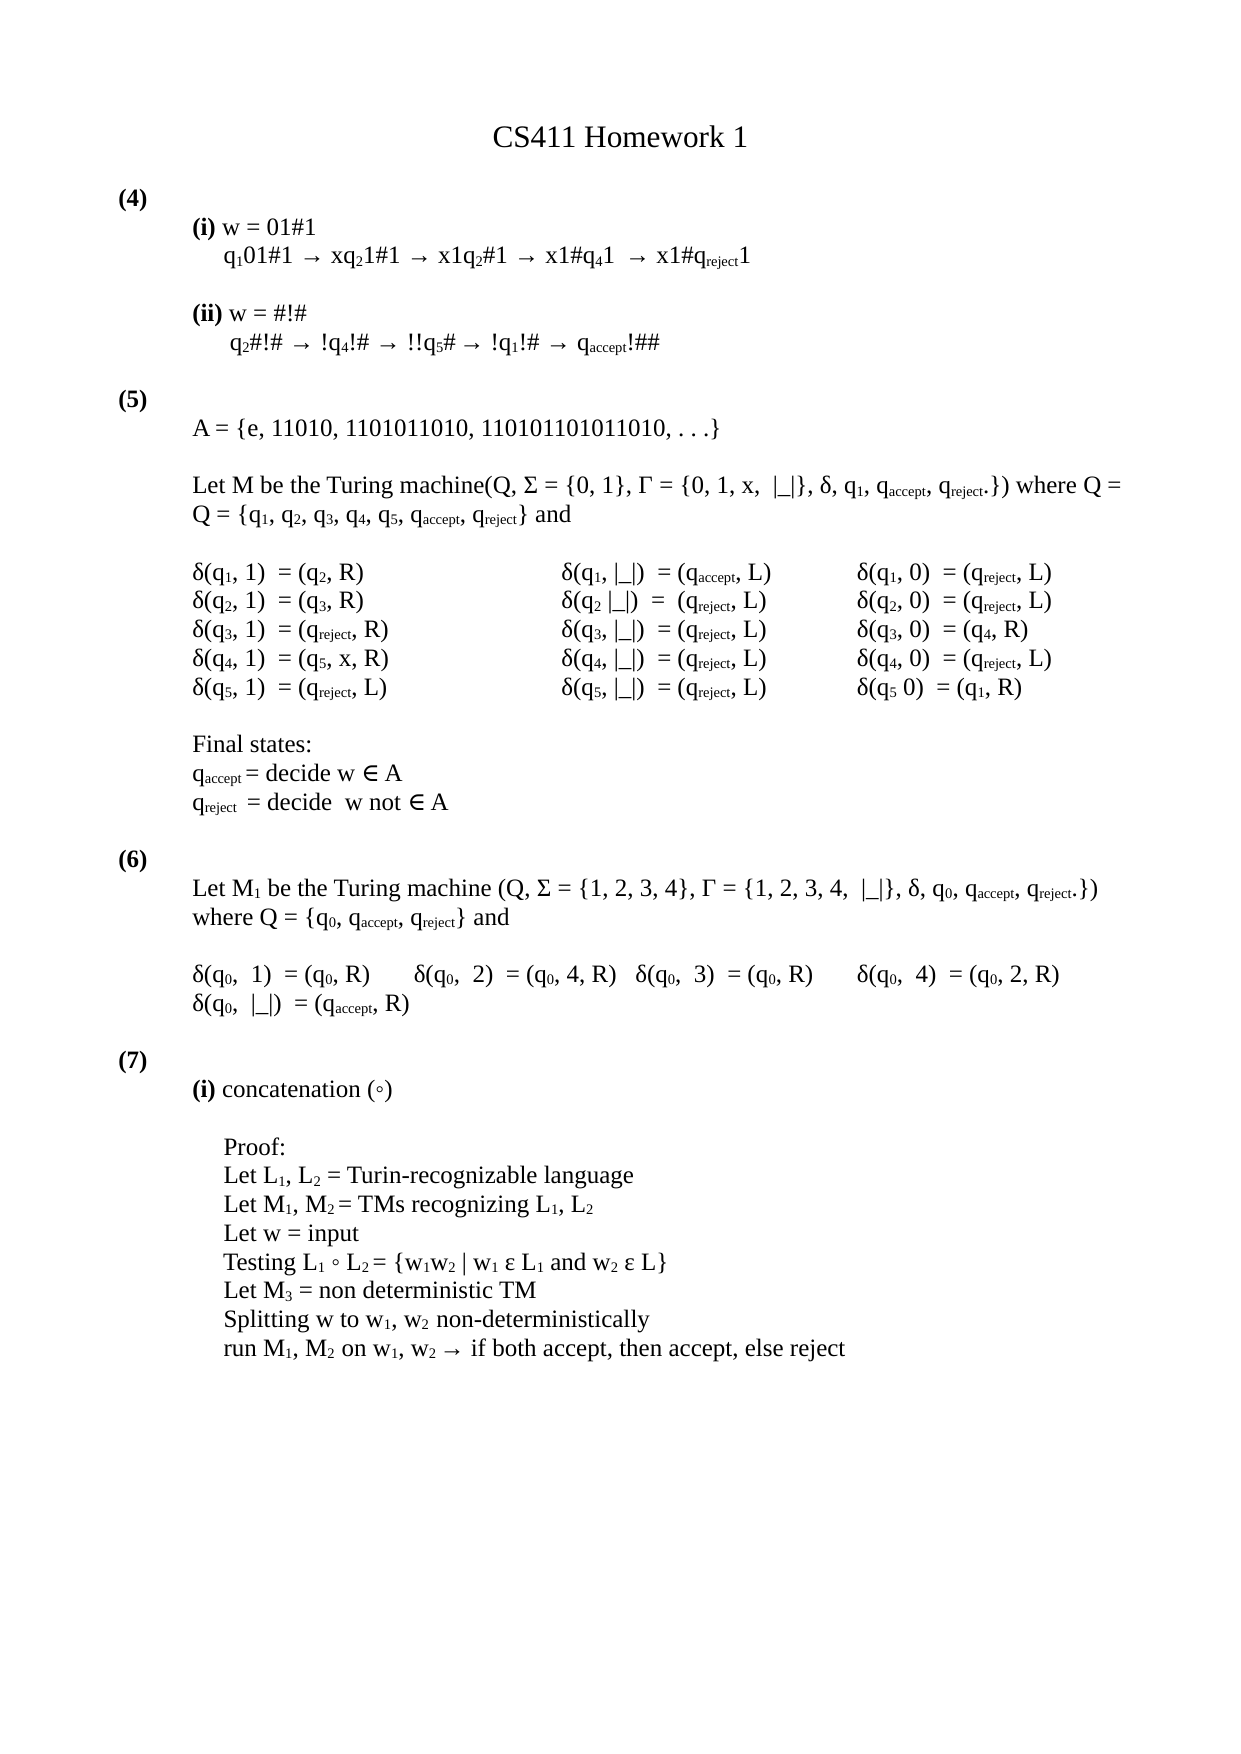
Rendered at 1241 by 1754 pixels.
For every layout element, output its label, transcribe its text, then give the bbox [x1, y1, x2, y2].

text Splitting w to w1, w2 non-deterministically [118, 1304, 1122, 1333]
text Q = {q1, q2, q3, q4, q5, qaccept, qreject} and [118, 499, 1122, 528]
text A = {e, 11010, 1101011010, 110101101011010, . . .} [118, 413, 1122, 442]
text q101#1 → xq21#1 → x1q2#1 → x1#q41 → x1#qreject1 [118, 240, 1122, 269]
text δ(q4, 1) = (q5, x, R) δ(q4, |_|) = (qreject, L) δ(q4, 0) = (qreject, L) [118, 643, 1122, 672]
text Let w = input [118, 1218, 1122, 1247]
text (i) w = 01#1 [118, 212, 1122, 240]
text δ(q3, 1) = (qreject, R) δ(q3, |_|) = (qreject, L) δ(q3, 0) = (q4, R) [118, 614, 1122, 643]
text (7) [118, 1045, 1122, 1074]
text CS411 Homework 1 [118, 118, 1122, 154]
text Let M1, M2 = TMs recognizing L1, L2 [118, 1189, 1122, 1218]
text Proof: [118, 1132, 1122, 1160]
text Let M3 = non deterministic TM [118, 1275, 1122, 1304]
text (i) concatenation (◦) [118, 1074, 1122, 1103]
text qaccept = decide w ∈ A [118, 758, 1122, 787]
text δ(q0, |_|) = (qaccept, R) [118, 988, 1122, 1017]
text run M1, M2 on w1, w2 → if both accept, then accept, else reject [118, 1333, 1122, 1362]
text q2#!# → !q4!# → !!q5# → !q1!# → qaccept!## [118, 327, 1122, 355]
text Let L1, L2 = Turin-recognizable language [118, 1160, 1122, 1189]
text Testing L1 ◦ L2 = {w1w2 | w1 ε L1 and w2 ε L} [118, 1247, 1122, 1275]
text δ(q2, 1) = (q3, R) δ(q2 |_|) = (qreject, L) δ(q2, 0) = (qreject, L) [118, 585, 1122, 614]
text qreject = decide w not ∈ A [118, 787, 1122, 815]
text Final states: [118, 729, 1122, 758]
text δ(q5, 1) = (qreject, L) δ(q5, |_|) = (qreject, L) δ(q5 0) = (q1, R) [118, 672, 1122, 700]
text δ(q1, 1) = (q2, R) δ(q1, |_|) = (qaccept, L) δ(q1, 0) = (qreject, L) [118, 557, 1122, 585]
text (5) [118, 384, 1122, 413]
text δ(q0, 1) = (q0, R) δ(q0, 2) = (q0, 4, R) δ(q0, 3) = (q0, R) δ(q0, 4) = (q0, 2, R) [118, 959, 1122, 988]
text (6) [118, 844, 1122, 873]
text Let M1 be the Turing machine (Q, Σ = {1, 2, 3, 4}, Γ = {1, 2, 3, 4, |_|}, δ, q0, qaccept, qreject.}) where Q = {q0, qaccept, qreject} and [118, 873, 1122, 930]
text (ii) w = #!# [118, 298, 1122, 327]
text Let M be the Turing machine(Q, Σ = {0, 1}, Γ = {0, 1, x, |_|}, δ, q1, qaccept, qreject.}) where Q = [118, 470, 1122, 499]
text (4) [118, 183, 1122, 212]
